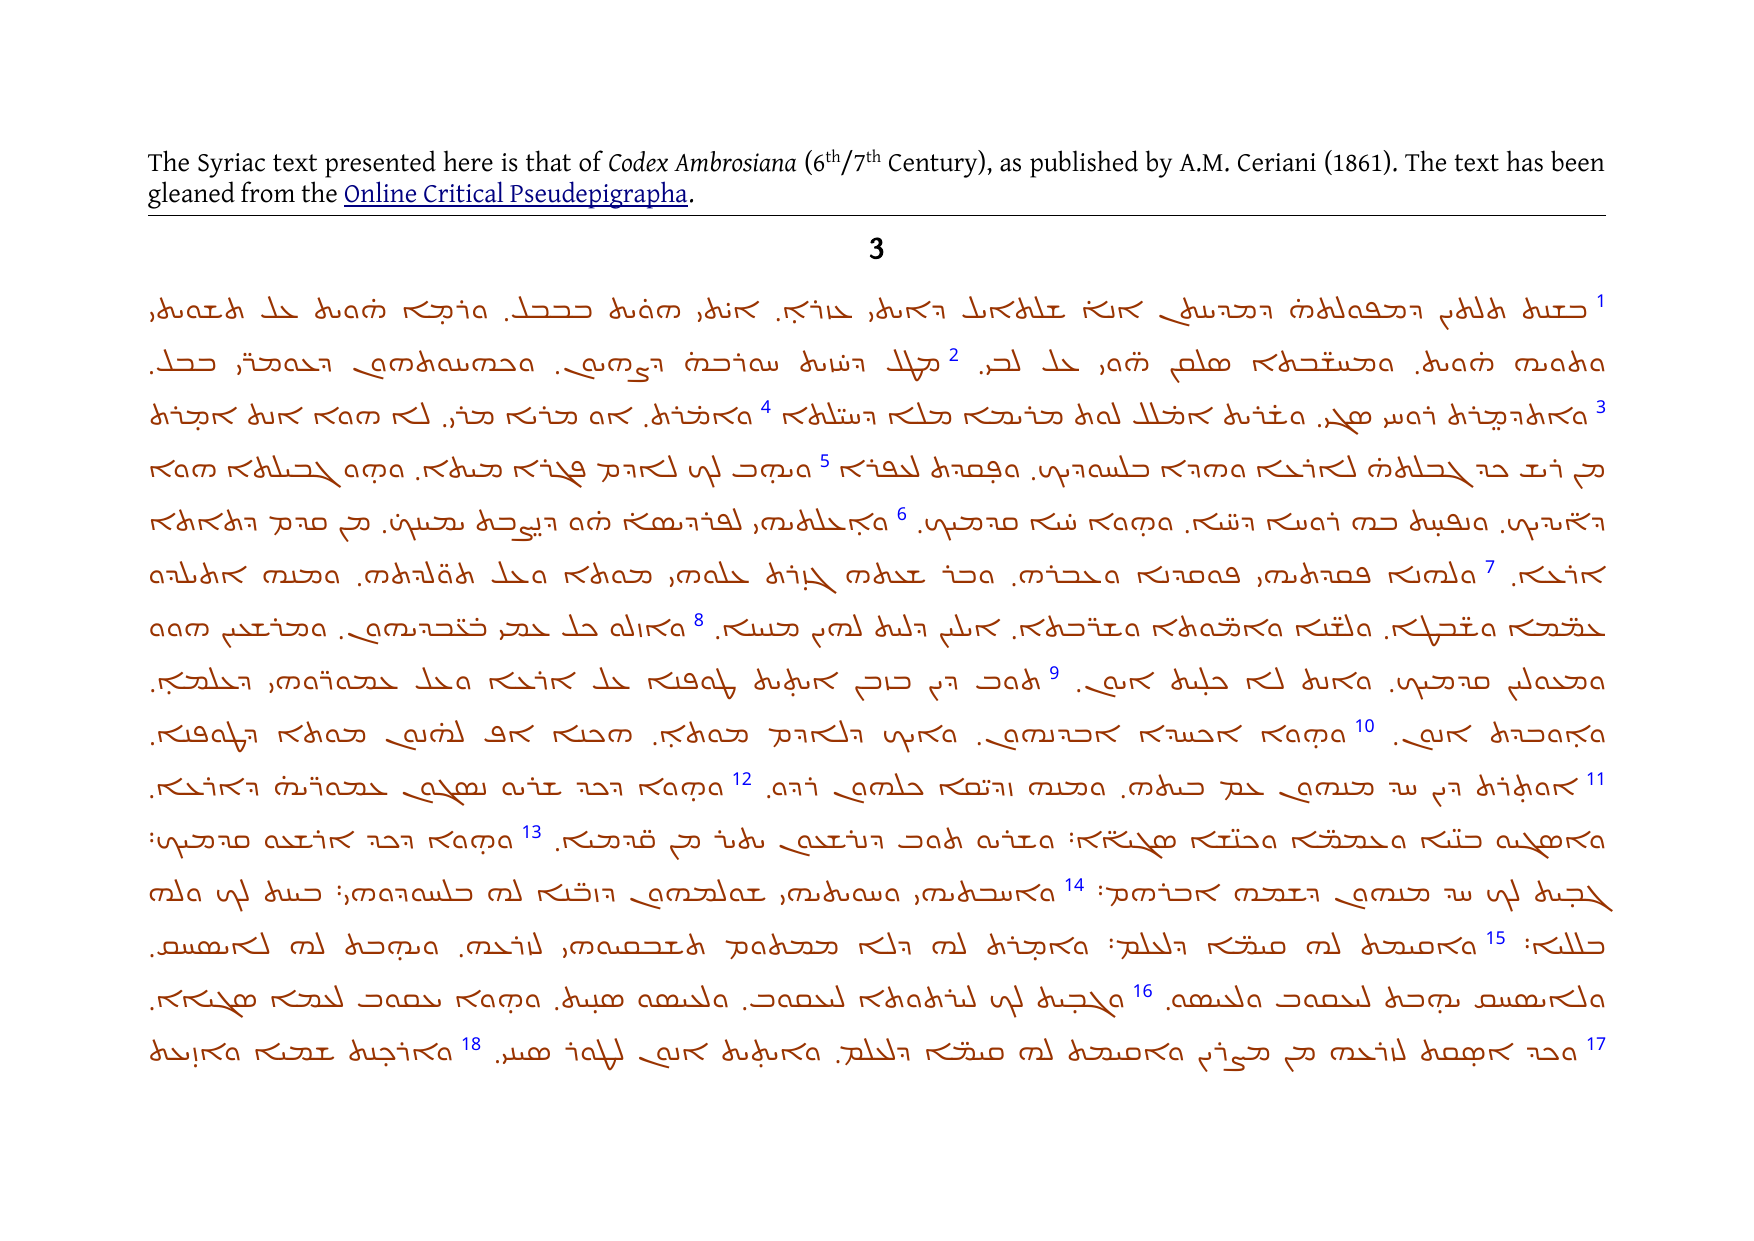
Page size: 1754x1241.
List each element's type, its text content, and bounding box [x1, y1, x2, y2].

text 3 [148, 229, 1606, 267]
text 1 ܒܫܢܬ ܬܠܬܝܢ ܕܡܦܘܠܬܗ̇ ܕܡܕܝܢܬܢ ܐܢܐ̇ ܫܠܬܐܝܠ ܕܐܝܬܝ ܥܙܪܐ̣܂ ܐܝ̇ܬܝ ܗܘ̇ܝܬ ܒܒܒܠ܂ ܘܪܡ̣ܐ ܗ̇ܘܝܬ ܥܠ ܬܫܘܝܬܝ ܘܬܘܝܗ ܗ̇ܘܝܬ܂ ܘܡܚܫ̈ܒܬܐ ܣܠܩܢ ܗ̈ܘܝ ܥܠ ܠܒܝ܂ 2 ܡܛܠ ܕܚ̇ܙܝܬ ܚܘܪܒܗ̇ ܕܨܗܝܘܢ܂ ܘܟܗܝܢܘܬܗܘܢ ܕܥܘܡܖ̈ܝ ܒܒܠ܂ 3 ܘܐܬܕܡ̤ܪܬ ܪܘܚܝ ܣܓܝ܂ ܘܫ̇ܪܝܬ ܐܡ̇ܠܠ ܠܘܬ ܡܪܝܡܐ ܡܠܐ ܕܚܝ̈ܠܬܐ 4 ܘܐܡ̇ܪܬ܂ ܐܘ ܡܪܝܐ ܡܪܝ܂ ܠܐ ܗܘܐ ܐܢܬ ܐܡ̣ܪܬ ܡܢ ܪܝܫ ܟܕ ܓܒܠܬܗ̇ ܠܐܪܥܐ ܘܗܕܐ ܒܠܚܘܕܝܟ܂ ܘܦ̣ܩܕܬ ܠܥܦܪܐ 5 ܘܝܗ̣ܒ ܠܟ ܠܐܕܡ ܦܓܪܐ ܡܝܬܐ܂ ܘܗ̣ܘ ܓܒܝܠܬܐ ܗܘܐ ܕܐ̈ܝܕܝܟ܂ ܘܢܦܚ̣ܬ ܒܗ ܪܘܚܐ ܕܚ̈ܝܐ܂ ܘܗ̣ܘܐ ܚ̇ܝܐ ܩܕܡܝܟ܂ 6 ܘܐ̣ܥܠܬܝܗܝ ܠܦܪܕܝܣܐ̇ ܗ̇ܘ ܕܢ̤ܨܒܬ ܝܡܝܢܟ̇܂ ܡܢ ܩܕܡ ܕܬܐܬܐ ܐܪܥܐ܂ 7 ܘܠܗܢܐ ܦܩܕܬܝܗܝ ܦܘܩܕܢܐ ܘܥܒܪܗ܂ ܘܒܪ ܫܥܬܗ ܓܙ̣ܪܬ ܥܠܘܗܝ ܡܘܬܐ ܘܥܠ ܬܘ̈ܠܕܬܗ܂ ܘܡܢܗ ܐܬܝܠܕܘ ܥܡ̈ܡܐ ܘܫ̈ܒܛܐ܂ ܘܠܫ̈ܢܐ ܘܐܡ̈ܘܬܐ ܘܫܖ̈ܒܬܐ܂ ܐܝܠܝܢ ܕܠܝܬ ܠܗܝܢ ܡܢܝܢܐ܂ 8 ܘܐܙܠܘ ܟܠ ܥܡܝ ܒ̇ܥ̈ܒܕܝܗܘܢ܂ ܘܡܪܫܥܝܢ ܗܘܘ ܘܡܥܘܠܝܢ ܩܕܡܝܟ܂ ܘܐܢܬ ܠܐ ܟܠ̣ܝܬ ܐܝܘܢ܂ 9 ܬܘܒ ܕܝܢ ܒܙܒܢ ܐܝܬ̣ܝܬ ܛܘܦܢܐ ܥܠ ܐܪܥܐ ܘܥܠ ܥܡܘܖ̈ܘܗܝ ܕܥܠܡܐ̣܂ ܘܐ̣ܘܒܕܬ ܐܢܘܢ܂ 10 ܘܗ̣ܘܐ ܐܟܚܕܐ ܐܒܕܢܗܘܢ܂ ܘܐܝܟ ܕܠܐܕܡ ܡܘܬܐ̣܂ ܗܟܢܐ ܐܦ ܠܗ̇ܢܘܢ ܡܘܬܐ ܕܛܘܦܢܐ܂ 11 ܐܘܬ̣ܪܬ ܕܝܢ ܚܕ ܡܢܗܘܢ ܥܡ ܒܝܬܗ܂ ܘܡܢܗ ܙܕܝ̈ܩܐ ܟܠܗܘܢ ܪܕܘ܂ 12 ܘܗ̣ܘܐ ܕܟܕ ܫܪܝܘ ܢܣܓܘܢ ܥܡܘܖ̈ܝܗ̇ ܕܐܪܥܐ܂ ܘܐܣܓܝܘ ܒܢ̈ܝܐ ܘܥܡܡ̈ܐ ܘܟܢ̈ܫܐ ܣܓܝܐ̈ܐ܃ ܘܫܪܝܘ ܬܘܒ ܕܢܪܫܥܘܢ ܝܬܝܪ ܡܢ ܩ̈ܕܡܝܐ܂ 13 ܘܗ̣ܘܐ ܕܟܕ ܐܪܫܥܘ ܩܕܡܝܟ܃ ܓܒ̣ܝܬ ܠܟ ܚܕ ܡܢܗܘܢ ܕܫܡܗ ܐܒܪܗܡ܃ 14 ܘܐܚܒܬܝܗܝ ܘܚܘܝܬܝܗܝ ܫܘܠܡܗܘܢ ܕܙܒ̈ܢܐ ܠܗ ܒܠܚܘܕܘܗܝ܃ ܒܝܢܬ ܠܟ ܘܠܗ ܒܠܠܝܐ܃ 15 ܘܐܩܝܡܬ ܠܗ ܩܝܡ̈ܐ ܕܠܥܠܡ܃ ܘܐܡ̣ܪܬ ܠܗ ܕܠܐ ܡܡܬܘܡ ܬܫܒܩܝܘܗܝ ܠܙܪܥܗ܂ ܘܝܗ̣ܒܬ ܠܗ ܠܐܝܣܚܩ܂ ܘܠܐܝܣܚܩ ܝܗ̣ܒܬ ܠܝܥܩܘܒ ܘܠܥܝܣܘ܂ 16 ܘܓܒ̣ܝܬ ܠܟ ܠܝܪܬܘܬܐ ܠܝܥܩܘܒ܂ ܘܠܥܝܣܘ ܣܢ̣ܝܬ܂ ܘܗ̣ܘܐ ܝܥܩܘܒ ܠܥܡܐ ܣܓܝܐܐ܂ 17 ܘܟܕ ܐܣ̣ܩܬ ܠܙܪܥܗ ܡܢ ܡܨܪܝܢ ܘܐܩܝܡܬ ܠܗ ܩܝܡ̈ܐ ܕܠܥܠܡ܂ ܘܐܝܬ̣ܝܬ ܐܢܘܢ ܠܛܘܪ ܣܝܢܝ܂ 18 ܘܐܪܟ̣ܢܬ ܫܡܝܐ ܘܐܙ̣ܝܥܬ ܠܐܪܥܐ܂ ܘܐܚ̣ܕܬܗ̇ ܠܬܒܝܠ܂ ܘܥܒ̣ܕܬ ܠܬܗܘ̈ܡܐ ܕܢܪܬܘܢ܂ ܘܫܓ̣ܫܬ ܥܠܡ̈ܐ܂ 19 ܘܥܒ̣ܪܬ ܬܫܒܘܚܬܟ ܬܖ̈ܥܐ ܐܪܒܥܐ ܕܢܘܪܐ ܘܕܙܘ̈ܥܐ ܘܕܪܘܚܐ ܘܕܥܪܝܐ̣܂ ܕܬܬܠ ܠܙܪܥܗ ܕܝܥܩܘܒ ܢܡܘܣܐ܂ ܘܠܓܢܣܗ ܕܐܝܣܪܐܝܠ ܦܘܩ̈ܕܢܐ܂ 20 ܘܠܐ ܐܪܝܡ̣ܬ ܡܢܗܘܢ ܠܒܐ ܒܝܫ̣ܐ܂ ܡܛܠ ܕܢܥ̣ܒܕ ܒܗܘܢ ܢܡܘܣܟ ܦܐܖ̈ܐ܂ 21 ܠܒܐ ܓܝܪ ܒܝ̣ܫܐ ܠܒ̣ܫ ܐܕܡ ܩܕܡܝܐ܂ ܘܐܥܒܪ ܘܐܙܕܟܝ܂ ܐܠܐ ܐܦ ܥܠ ܐܝܠܝܢ ܕܐܬܝܠܕܘ ܡܢܗ̇܂ 22 ܘܩܘܝ ܒܗܘܢ ܚܫܐ ܘܢܡܘܣܐ ܒܠܒܗ ܕܥܡܐ܂ ܥܡ ܥܩܪܐ ܒܝ̣ܫܐ܂ ܗܝ̇ܕܝܢ ܐܪܚ̤ܩܬ ܛ̇ܒܬܐ ܘܐܬܬ ܒܝ̣ܫܬܐ܂ 23 ܘܥ̣ܒܪܘ ܙܒܢ̈ܐ ܘܫܠܡ̇ܘ ܥܕ̈ܢܐ ܀ ܘܐܩ̣ܝܡܬ ܠܟ ܥ̣ܒܕܐ ܕܫܡܗ ܕܘܝܕ܂ 24 ܘܐܡ̣ܪܬ ܠܗ ܕܢܒܢܐ ܡܕܝܢܬܐ ܠܫܡܟ܂ ܘܒܝܬܐ̣ ܕܢܬܩܪܒܘܢ ܠܟ ܒܗ ܩܘܖ̈ܒܢܐ ܡܢ ܕܝܠܟ܂ 25 ܘܗܘܬ ܗܕܐ ܫܢ̈ܝܐ ܣܓܝܐ̈ܬܐ܂ ܘܚܛܘ ܠܟ ܥܡܘܖ̈ܝܗ̇ ܕܡܕܝܢܬܐ܂ 26 ܘܡܕܡ ܚܕܬ ܠܐ ܥܒ̣ܕܘ ܥܠ ܡܕܡ ܕܥܒ̣ܕ ܐܕܡ ܘܟܘܠܗܝܢ ܬܘ̈ܠܕܬܗ܂ ܠܒܝܫܝܢ ܗܘܘ ܓܝܪ ܐܦ ܗ̣ܢܘܢ ܠܒܐ ܒܝܫ̣ܐ܂ 27 ܘܐܫܠܡܬܗ̇ ܠܡܕܝܢܬܟ ܒܝܕ ܒܥܠܕܒ̈ܒܝܟ܂ 28 ܘܐܢܐ ܐܡ̇ܪܬ ܗ̇ܝܕܝܢ ܒܠܒܝ ܕܠܡܐ ܫܦܝܪ ܥ̇ܒܕܝܢ ܥܡܘܖ̈ܝܗ̇ ܕܒܒܠ܂ ܘܡܛܠ ܗܢܐ ܫܒܩܬܗ̇ ܠܨܗܝܘܢ܂ 29 ܘܗ̣ܘܐ ܕܟܕ ܐܬܝ̇ܬ ܠܗܪܟܐ ܚܙܝܬ ܖ̈ܘܫܥܐ ܣܓܝܐ̈ܐ ܕܠܝܬ ܠܗܘܢ ܡܢܝܢܐ܂ ܘܥܘ̣̈ܠܐ ܣܓܝܐ̈ܐ ܚܙܬ ܢܦܫܝ ܗܕܐ ܫܢܬܐ ܕܬܠܬܝܢ܂ ܘܐܬܬܙܝܥ ܠܒܝ 30 ܕܚܙ̇ܝܬ ܕܐܝ̇ܟܢܐ ܡܣܝܒܪ ܐܢܬ ܠܚ̈ܛܝܐ܂ ܘܚܐ̇ܣ ܐܢܬ ܥܠ ܖ̈ܫܝܥܐ܂ ܘܐܘܒܕܬ ܠܥܡܟ ܘܢܛ̣ܪܬ ܠܣܢܐ̈ܝܟ܂ 31 ܘܠܐ ܐܘ̣ܕܥܬ ܠܐܢܫ ܕܐܝ̇ܟܢܐ ܡܬܕܪܟܐ ܐܘܪܚܟ܂ ܕܠܡܐ ܫܦܝܪ ܥ̤ܒܕܬ ܒܒܠ ܝܬܝܪ ܡܢ ܨܗܝܘܢ܂ 32 ܐܘ ܠܥܡܐ ܐܚܪܢܐ ܝ̇ܕܥܬ ܝܬܝܪ ܡܢ ܐܝܣܪܝܠ܂ ܐܘ ܐܝ̇ܢܐ ܫܒܛܐ ܗܝܡܢ ܒܕܝܬܩܐ ܕܝܠܟ ܐܝܟ ܝܥܩܘܒ܂ 33 ܗܠܝܢ ܕܐܓܪܗܘܢ ܠܐ ܐܬܚܙܝ܂ ܘܥܡܠܗܘܢ ܠܐ ܥܒ̣ܕ ܦܐܖ̈ܐ܂ ܡܥܒܪ ܓܝܪ ܥܒ̇ܪܬ ܥܠ ܥܡ̈ܡܐ܂ ܘܚܙܝܬ ܐܢܘܢ ܕܗܫܐ ܡܨܠܚܝܢ܂ ܘܠܐ ܡܬܕܟܪܝܢ ܦܘܩ̈ܕܢܝܟ ݊ ܀ 34 ܗܫܐ ܕܝܢ ܬܩܘܠ ܒܡܣܐܬܐ ܥܘ̣ܠܢ ܕܝܠܢ ܘܕܥ̇ܡܘܖ̈ܘܗܝ ܕܥܠܡܐ܂ ܘܢܬܚܙܐ ܢܬܥܗ ܕܩܢܝܐ ܕܠܐ ܡܪܟܢ܂ 35 ܐܘ ܐܡܬܝ ܠܐ ܚܛܘ ܩܕܡܝܟ ܥܡܘܖ̈ܘܗܝ ܕܥܠܡܐ܂ ܐܘ ܐ̇ܝܢܐ ܥܡܐ ܢܛܪ ܗܟܢܐ ܦܘܩ̈ܕܢܝܟ܂ 36 ܒܢܝ̈ܢܫܐ ܕܝܢ ܒܫܡ̈ܗܐ ܡܫܟܚ ܐܢܬ ܕܢܛ̣ܪܘ ܦܘܩ̈ܕܢܝܟ܂ ܥܡܐ ܕܝܢ ܠܐ ܡܫܟܚ ܐܢܬ ݊ ܀ ݊ [148, 280, 1606, 1075]
text The Syriac text presented here is that of Codex Ambrosiana (6th/7th Century), as published by A.M. Ceriani (1861). The text has been gleaned from the Online Critical Pseudepigrapha. [148, 148, 1606, 210]
